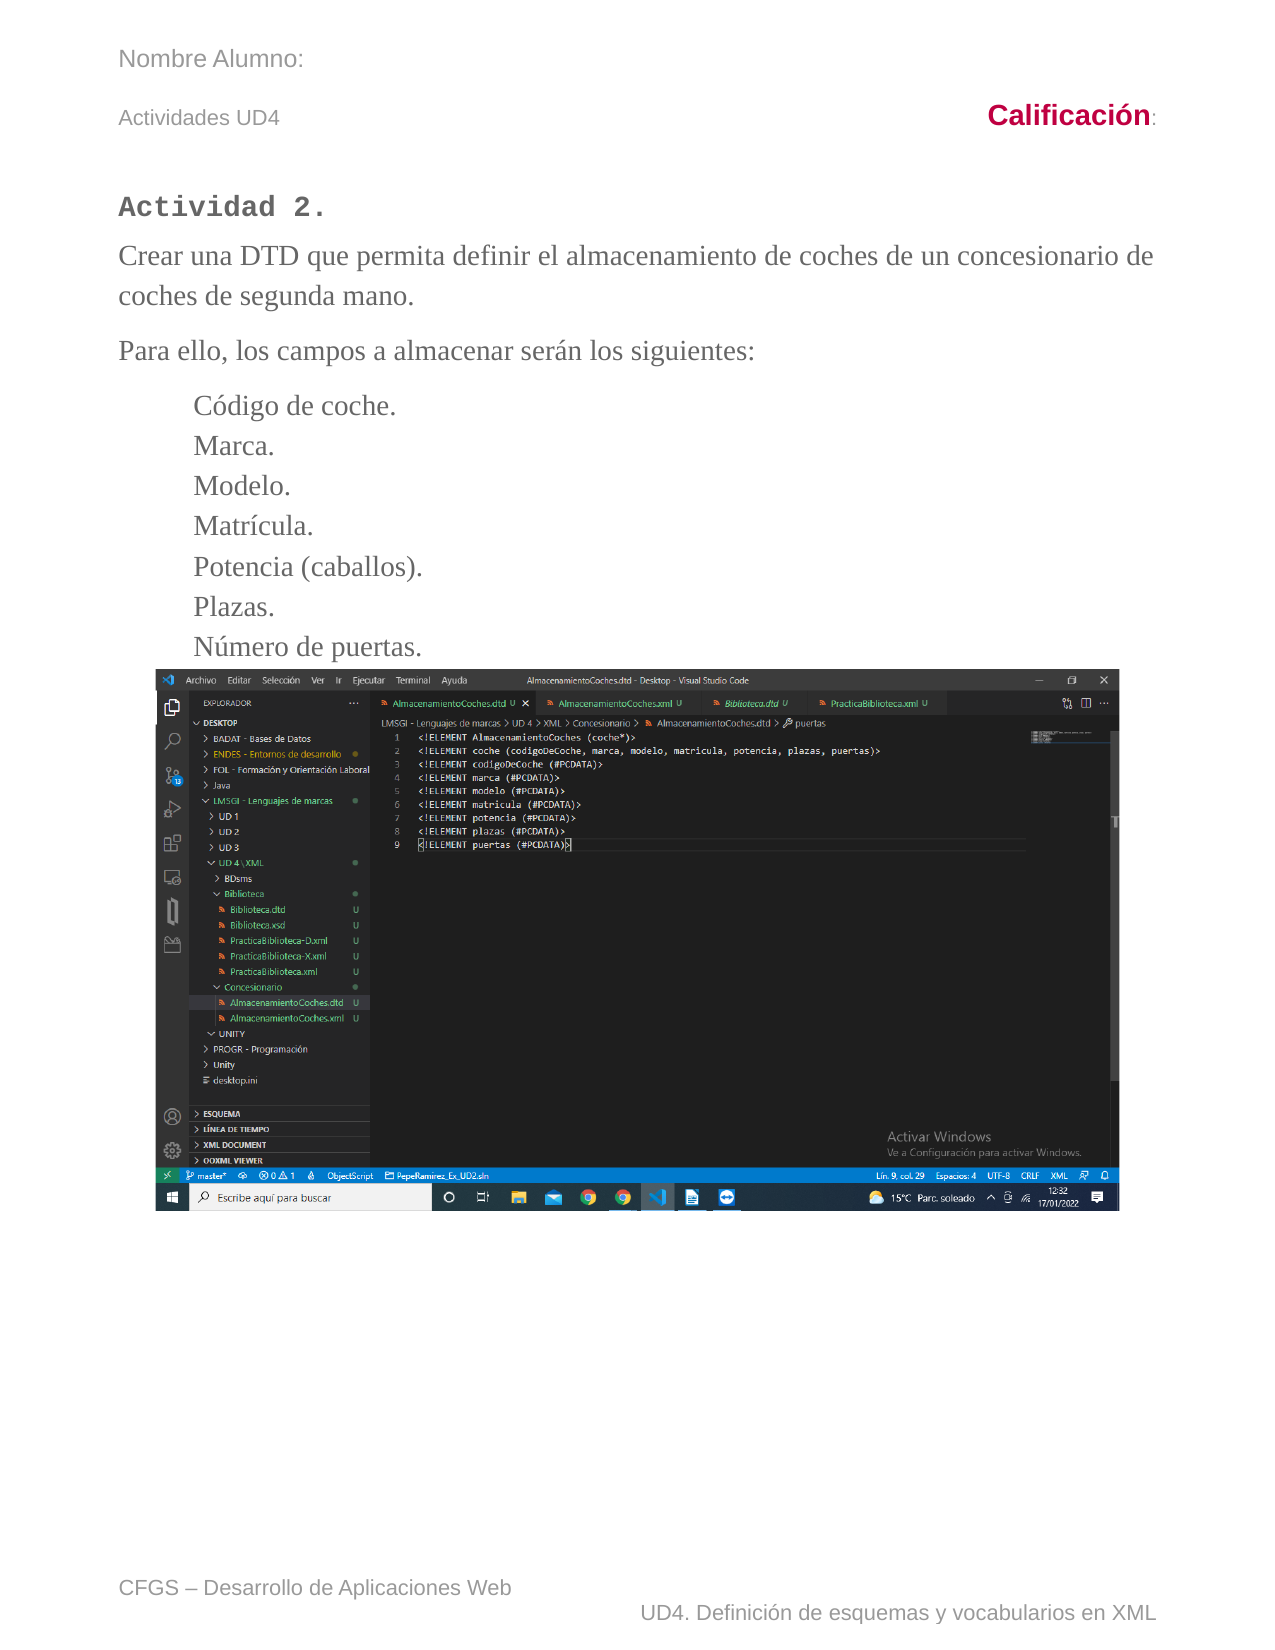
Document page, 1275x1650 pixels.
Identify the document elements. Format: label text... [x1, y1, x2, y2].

text Código de coche. [193, 388, 1157, 421]
text Potencia (caballos). [193, 549, 1157, 582]
text Matrícula. [193, 508, 1157, 542]
text Crear una DTD que permita definir el almacenamiento de coches de un concesionario de coches de segunda mano. [118, 238, 1157, 312]
text Modelo. [193, 468, 1157, 502]
subtitle Actividad 2. [118, 192, 1157, 226]
text Número de puertas. [193, 629, 1157, 663]
text Marca. [193, 428, 1157, 462]
text Plazas. [193, 589, 1157, 622]
picture [155, 669, 1120, 1211]
text Para ello, los campos a almacenar serán los siguientes: [118, 333, 1157, 367]
